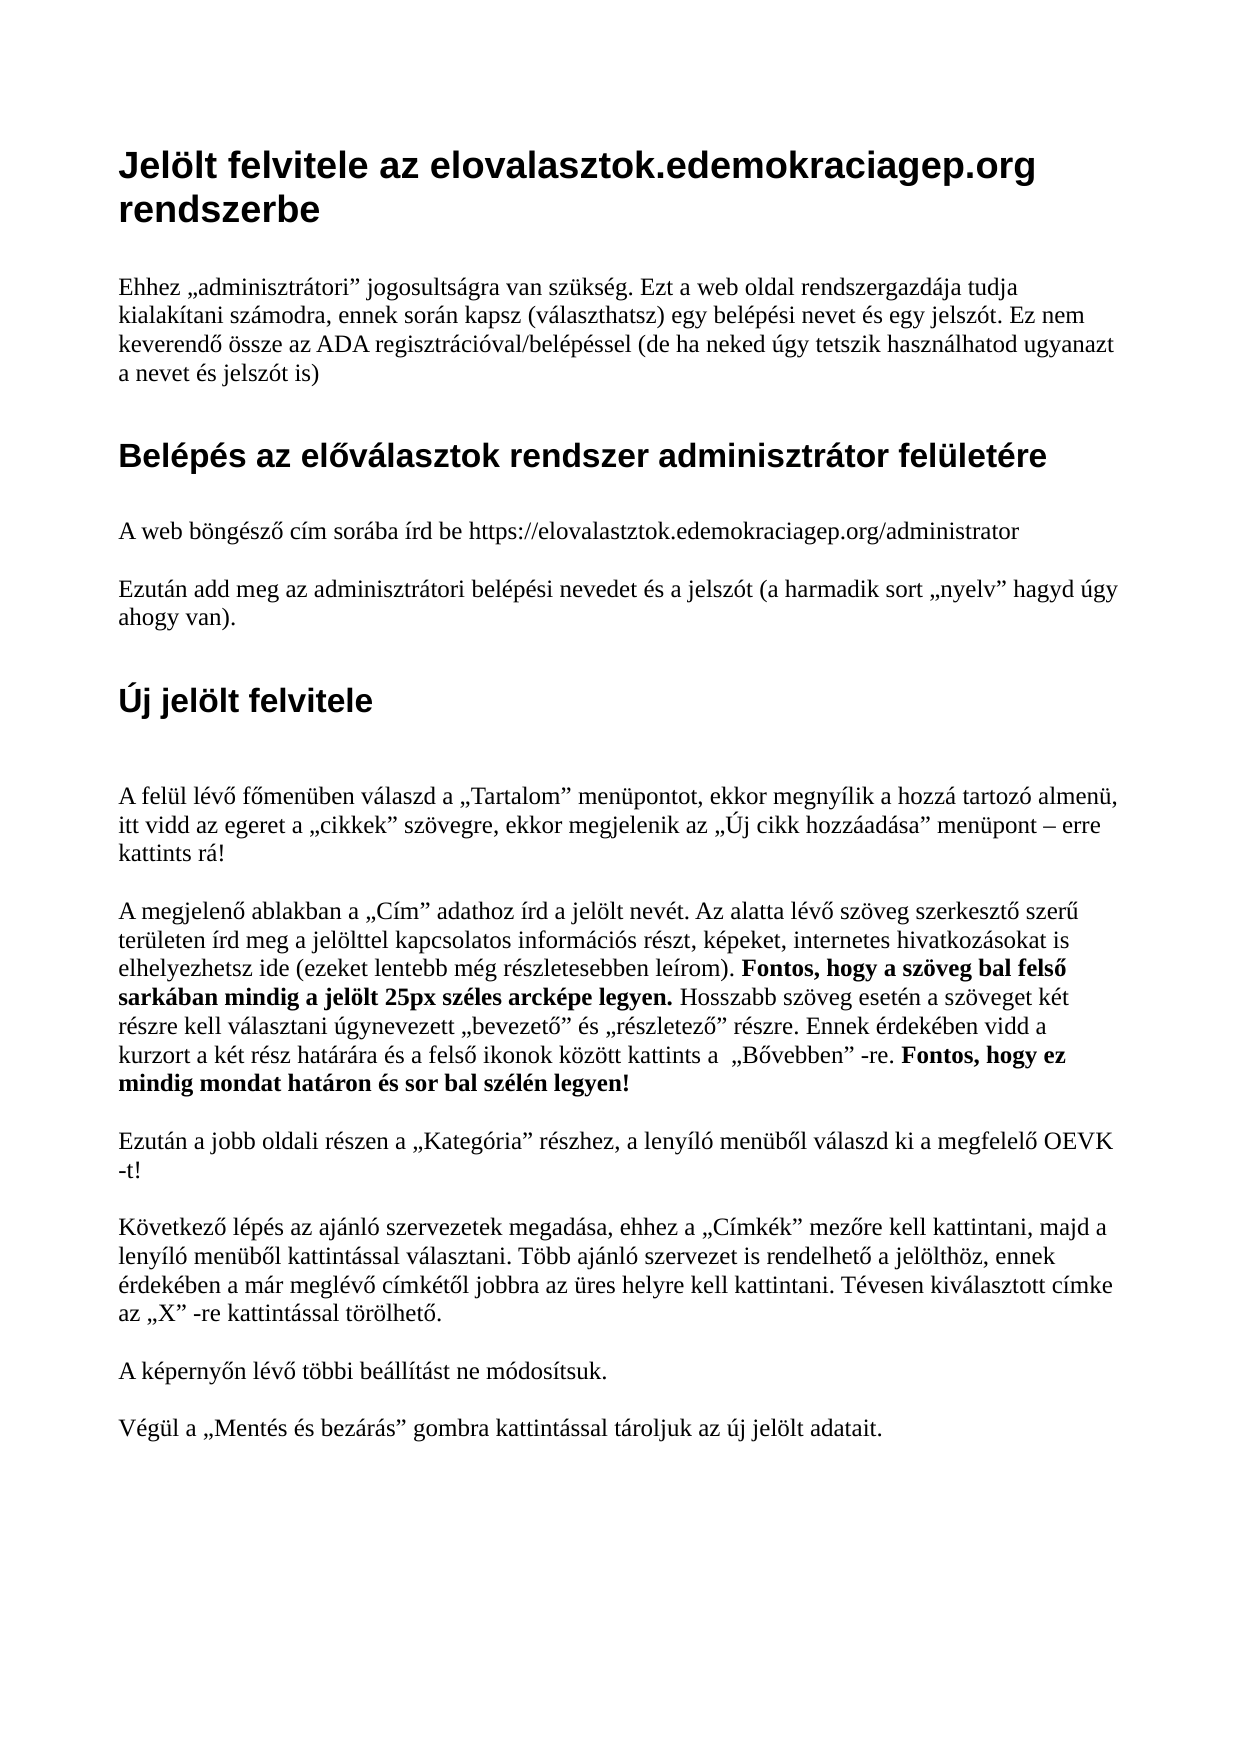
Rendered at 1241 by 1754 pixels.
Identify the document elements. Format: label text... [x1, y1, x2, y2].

text A képernyőn lévő többi beállítást ne módosítsuk. [118, 1356, 1122, 1385]
text Ehhez „adminisztrátori” jogosultságra van szükség. Ezt a web oldal rendszergazdája tudja kialakítani számodra, ennek során kapsz (választhatsz) egy belépési nevet és egy jelszót. Ez nem keverendő össze az ADA regisztrációval/belépéssel (de ha neked úgy tetszik használhatod ugyanazt a nevet és jelszót is) [118, 272, 1122, 387]
text Ezután a jobb oldali részen a „Kategória” részhez, a lenyíló menüből válaszd ki a megfelelő OEVK -t! [118, 1126, 1122, 1183]
subtitle Új jelölt felvitele [118, 681, 1122, 719]
text A felül lévő főmenüben válaszd a „Tartalom” menüpontot, ekkor megnyílik a hozzá tartozó almenü, itt vidd az egeret a „cikkek” szövegre, ekkor megjelenik az „Új cikk hozzáadása” menüpont – erre kattints rá! [118, 781, 1122, 867]
subtitle Belépés az előválasztok rendszer adminisztrátor felületére [118, 436, 1122, 475]
text A web böngésző cím sorába írd be https://elovalastztok.edemokraciagep.org/administrator [118, 516, 1122, 545]
text Ezután add meg az adminisztrátori belépési nevedet és a jelszót (a harmadik sort „nyelv” hagyd úgy ahogy van). [118, 574, 1122, 631]
text Végül a „Mentés és bezárás” gombra kattintással tároljuk az új jelölt adatait. [118, 1413, 1122, 1442]
subtitle Jelölt felvitele az elovalasztok.edemokraciagep.org rendszerbe [118, 143, 1122, 230]
text Következő lépés az ajánló szervezetek megadása, ehhez a „Címkék” mezőre kell kattintani, majd a lenyíló menüből kattintással választani. Több ajánló szervezet is rendelhető a jelölthöz, ennek érdekében a már meglévő címkétől jobbra az üres helyre kell kattintani. Tévesen kiválasztott címke az „X” -re kattintással törölhető. [118, 1212, 1122, 1327]
text A megjelenő ablakban a „Cím” adathoz írd a jelölt nevét. Az alatta lévő szöveg szerkesztő szerű területen írd meg a jelölttel kapcsolatos információs részt, képeket, internetes hivatkozásokat is elhelyezhetsz ide (ezeket lentebb még részletesebben leírom). Fontos, hogy a szöveg bal felső sarkában mindig a jelölt 25px széles arcképe legyen. Hosszabb szöveg esetén a szöveget két részre kell választani úgynevezett „bevezető” és „részletező” részre. Ennek érdekében vidd a kurzort a két rész határára és a felső ikonok között kattints a „Bővebben” -re. Fontos, hogy ez mindig mondat határon és sor bal szélén legyen! [118, 896, 1122, 1097]
